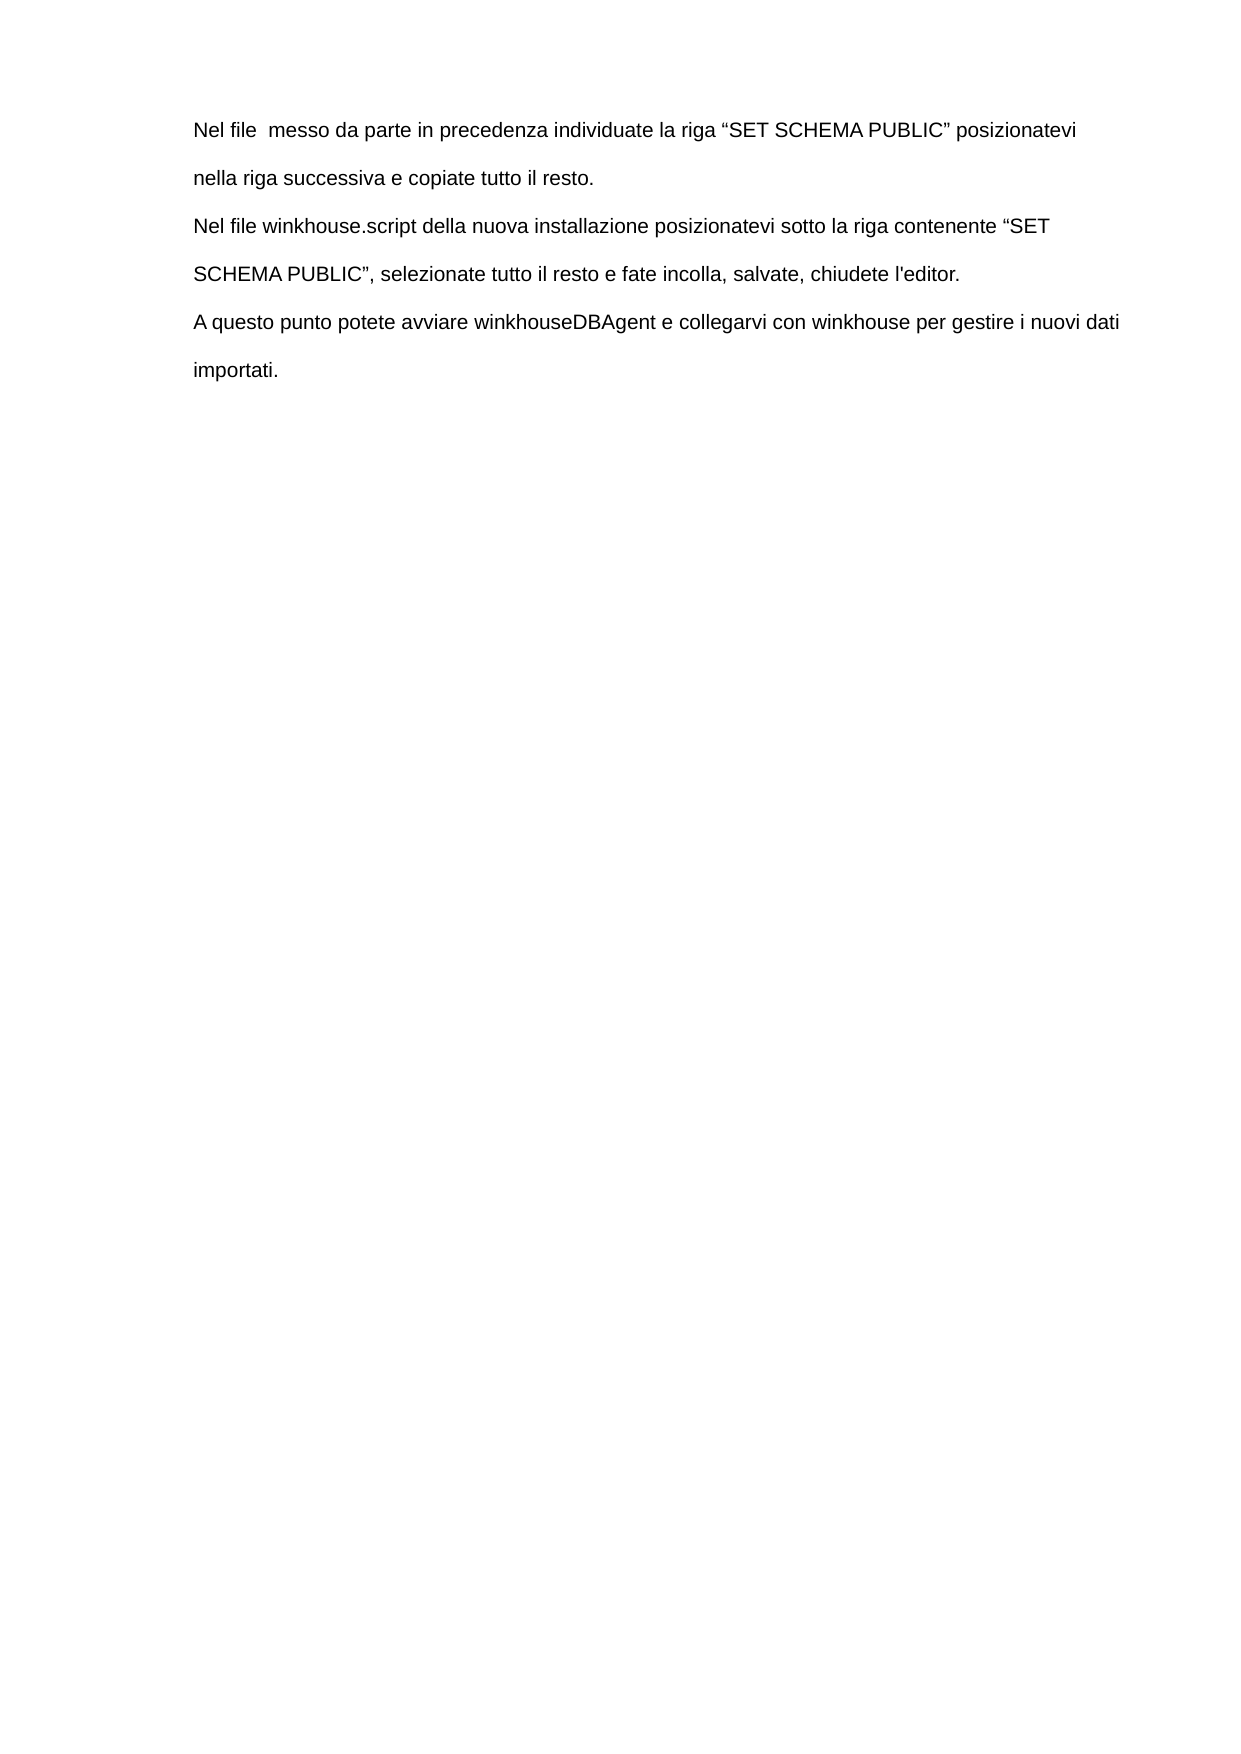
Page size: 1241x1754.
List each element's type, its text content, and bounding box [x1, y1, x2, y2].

list A questo punto potete avviare winkhouseDBAgent e collegarvi con winkhouse per gestire i nuovi dati importati. [156, 310, 1122, 382]
list Nel file winkhouse.script della nuova installazione posizionatevi sotto la riga contenente “SET SCHEMA PUBLIC”, selezionate tutto il resto e fate incolla, salvate, chiudete l'editor. [156, 214, 1122, 286]
list Nel file messo da parte in precedenza individuate la riga “SET SCHEMA PUBLIC” posizionatevi nella riga successiva e copiate tutto il resto. [156, 118, 1122, 190]
